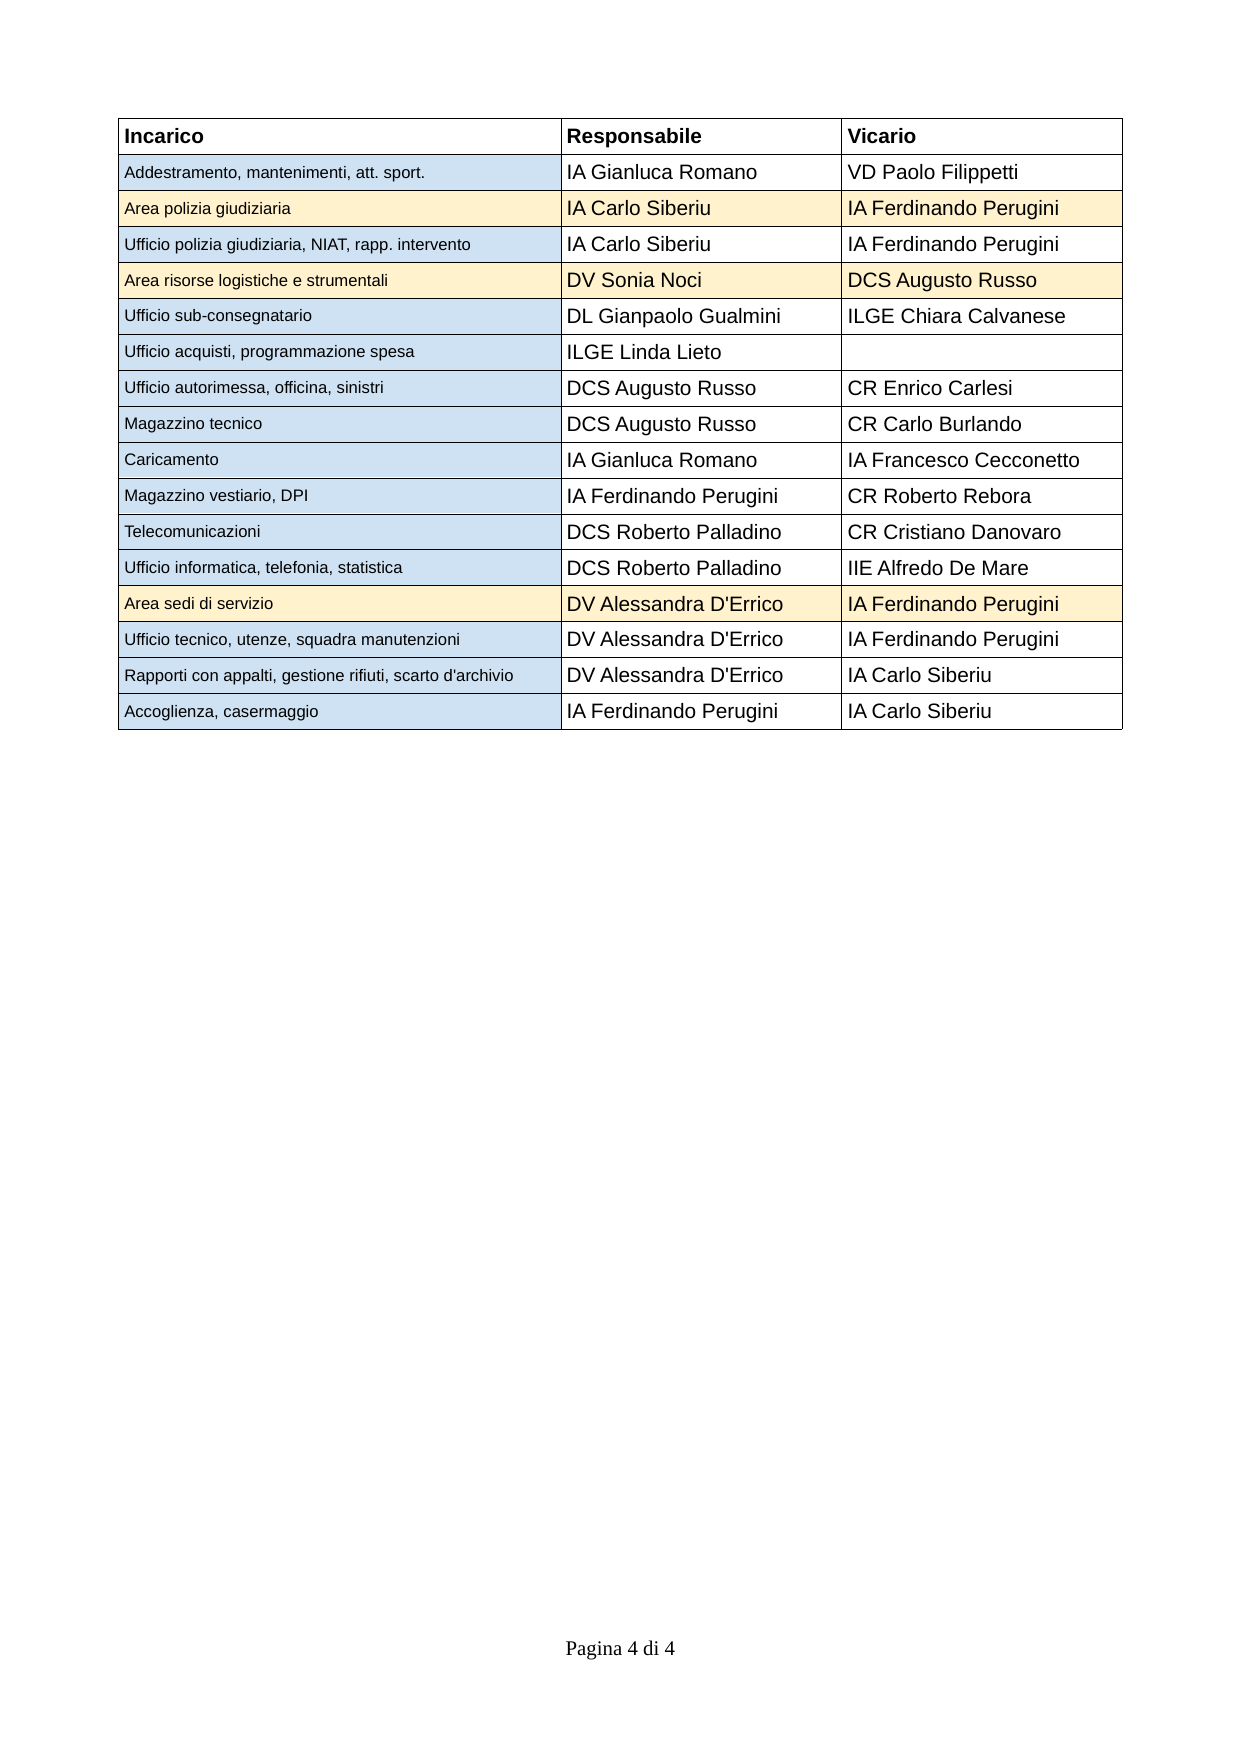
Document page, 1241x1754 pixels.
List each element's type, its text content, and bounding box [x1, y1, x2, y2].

table_cell DCS Roberto Palladino [562, 550, 841, 585]
table_cell DCS Augusto Russo [562, 371, 841, 406]
table_cell Rapporti con appalti, gestione rifiuti, scarto d'archivio [119, 658, 561, 693]
table_cell IA Carlo Siberiu [842, 694, 1122, 729]
table_header Vicario [842, 119, 1122, 154]
table_cell Ufficio sub-consegnatario [119, 299, 561, 334]
table_header Incarico [119, 119, 561, 154]
table_cell CR Cristiano Danovaro [842, 515, 1122, 549]
table_cell Addestramento, mantenimenti, att. sport. [119, 155, 561, 190]
table_cell DV Alessandra D'Errico [562, 658, 841, 693]
table_cell Area polizia giudiziaria [119, 191, 561, 226]
table_cell Caricamento [119, 443, 561, 477]
table_cell IA Francesco Cecconetto [842, 443, 1122, 477]
table_cell CR Roberto Rebora [842, 479, 1122, 513]
table_cell ILGE Chiara Calvanese [842, 299, 1122, 334]
table_cell IIE Alfredo De Mare [842, 550, 1122, 585]
table_cell Ufficio acquisti, programmazione spesa [119, 335, 561, 370]
table_cell VD Paolo Filippetti [842, 155, 1122, 190]
table_cell IA Ferdinando Perugini [842, 191, 1122, 226]
table_cell IA Ferdinando Perugini [842, 227, 1122, 262]
table_cell DV Alessandra D'Errico [562, 622, 841, 657]
table_cell IA Carlo Siberiu [562, 191, 841, 226]
table_cell IA Carlo Siberiu [842, 658, 1122, 693]
table_cell IA Carlo Siberiu [562, 227, 841, 262]
table_cell Area sedi di servizio [119, 586, 561, 621]
table_cell DV Sonia Noci [562, 263, 841, 298]
table_cell ILGE Linda Lieto [562, 335, 841, 370]
table_header Responsabile [562, 119, 841, 154]
table_cell Area risorse logistiche e strumentali [119, 263, 561, 298]
table_cell IA Ferdinando Perugini [842, 622, 1122, 657]
table_cell IA Gianluca Romano [562, 443, 841, 477]
table_cell Ufficio informatica, telefonia, statistica [119, 550, 561, 585]
table_cell DCS Augusto Russo [842, 263, 1122, 298]
table_cell Ufficio autorimessa, officina, sinistri [119, 371, 561, 406]
table_cell [842, 335, 1122, 370]
table_cell DCS Augusto Russo [562, 407, 841, 442]
table_cell IA Ferdinando Perugini [562, 694, 841, 729]
table_cell DL Gianpaolo Gualmini [562, 299, 841, 334]
table_cell IA Gianluca Romano [562, 155, 841, 190]
table_cell Magazzino vestiario, DPI [119, 479, 561, 513]
table_cell DV Alessandra D'Errico [562, 586, 841, 621]
table_cell Ufficio polizia giudiziaria, NIAT, rapp. intervento [119, 227, 561, 262]
table_cell IA Ferdinando Perugini [562, 479, 841, 513]
table_cell DCS Roberto Palladino [562, 515, 841, 549]
table_cell Accoglienza, casermaggio [119, 694, 561, 729]
table_cell CR Carlo Burlando [842, 407, 1122, 442]
table_cell CR Enrico Carlesi [842, 371, 1122, 406]
table_cell Ufficio tecnico, utenze, squadra manutenzioni [119, 622, 561, 657]
table_cell IA Ferdinando Perugini [842, 586, 1122, 621]
table_cell Magazzino tecnico [119, 407, 561, 442]
table_cell Telecomunicazioni [119, 515, 561, 549]
